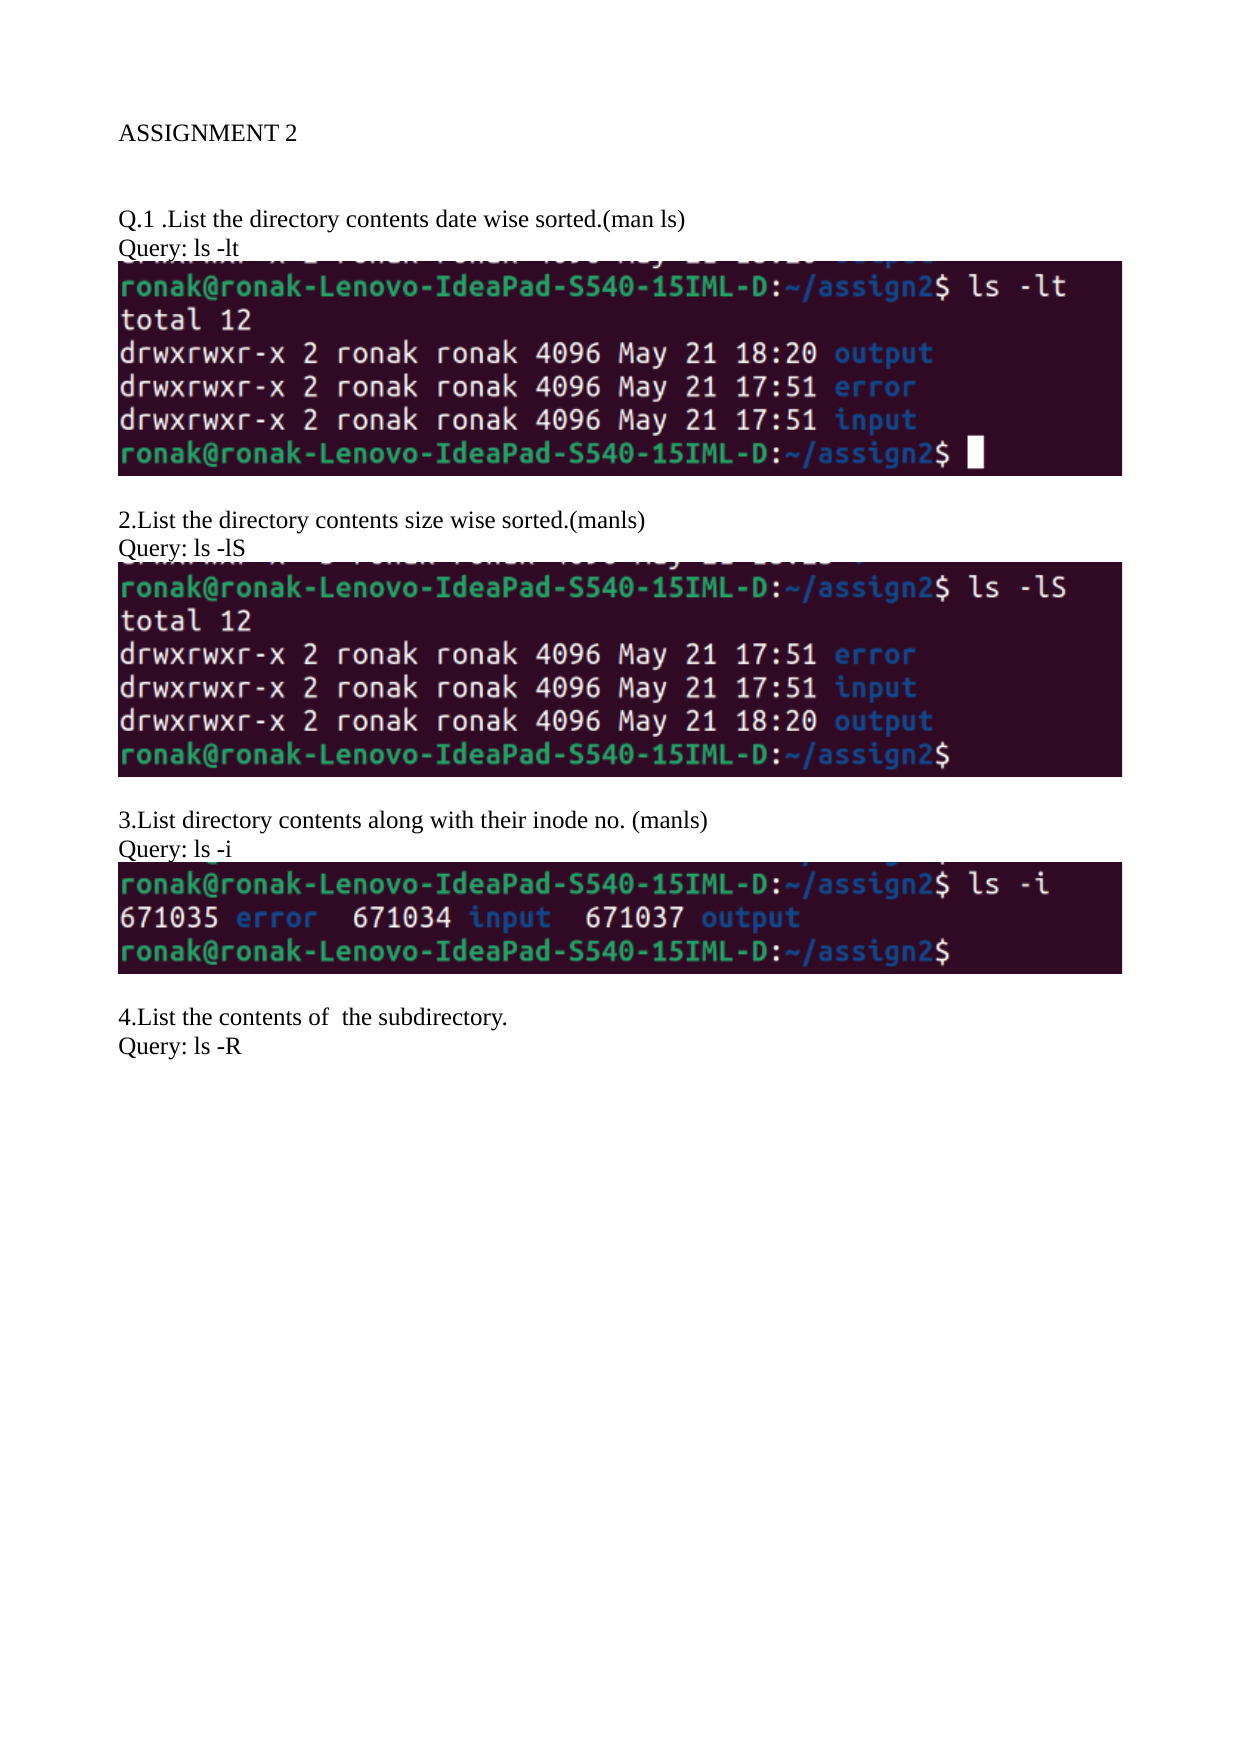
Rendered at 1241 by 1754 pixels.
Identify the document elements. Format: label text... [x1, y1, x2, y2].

text Q.1 .List the directory contents date wise sorted.(man ls) [118, 204, 1122, 233]
picture [118, 862, 1123, 974]
text ASSIGNMENT 2 [118, 118, 1122, 147]
picture [118, 261, 1123, 476]
text Query: ls -lt [118, 233, 1122, 261]
text 3.List directory contents along with their inode no. (manls) [118, 805, 1122, 834]
text 2.List the directory contents size wise sorted.(manls) [118, 505, 1122, 533]
text Query: ls -lS [118, 533, 1122, 562]
text Query: ls -i [118, 834, 1122, 862]
picture [118, 562, 1123, 777]
text 4.List the contents of the subdirectory. [118, 1002, 1122, 1031]
text Query: ls -R [118, 1031, 1122, 1059]
